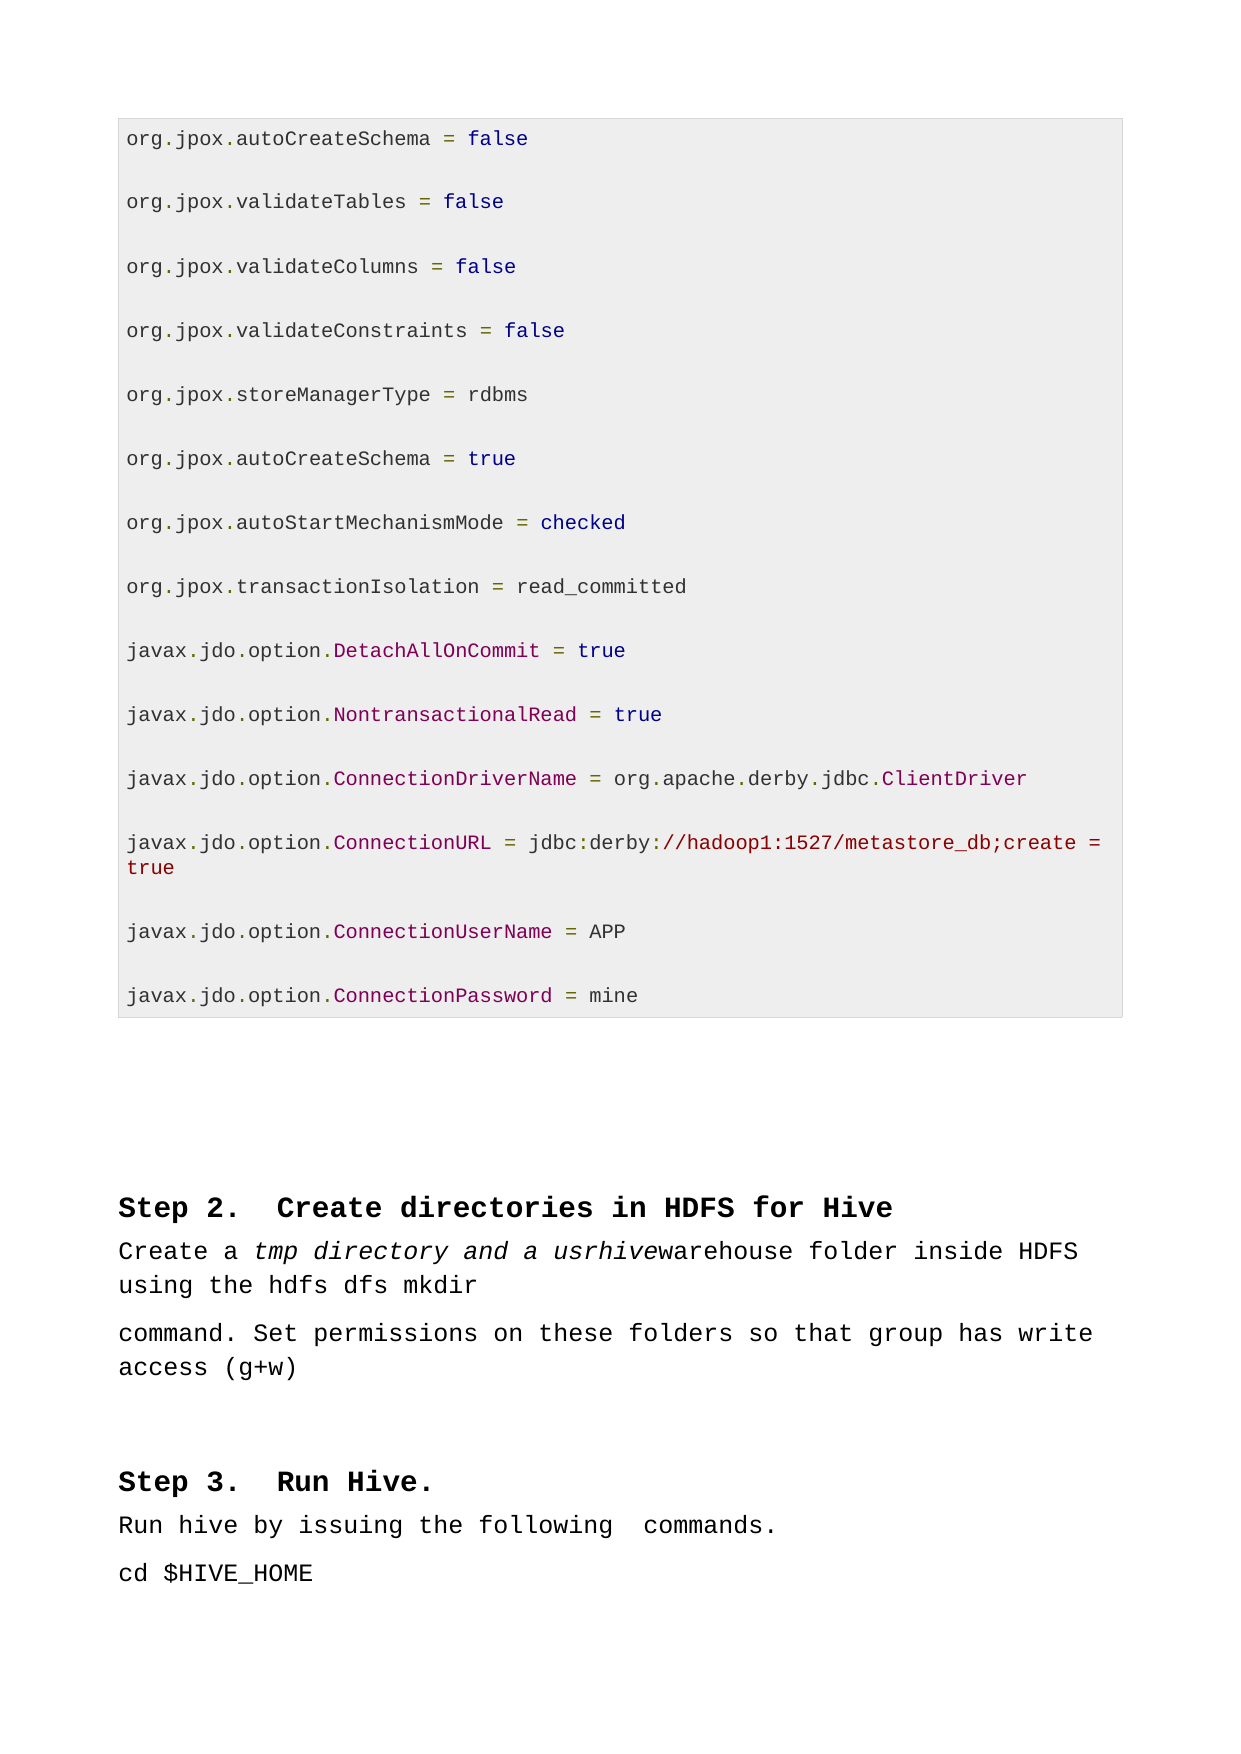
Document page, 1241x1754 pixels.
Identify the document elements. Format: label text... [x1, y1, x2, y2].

text org.jpox.transactionIsolation = read_committed [119, 567, 1122, 599]
text javax.jdo.option.DetachAllOnCommit = true [119, 631, 1122, 663]
subtitle Step 3. Run Hive. [118, 1467, 1122, 1500]
text org.jpox.storeManagerType = rdbms [119, 374, 1122, 407]
subtitle Step 2. Create directories in HDFS for Hive [118, 1193, 1122, 1226]
text command. Set permissions on these folders so that group has write access (g+w) [118, 1321, 1122, 1383]
text org.jpox.validateConstraints = false [119, 310, 1122, 343]
text javax.jdo.option.ConnectionUserName = APP [119, 912, 1122, 945]
text javax.jdo.option.NontransactionalRead = true [119, 695, 1122, 728]
text Create a tmp directory and a usrhivewarehouse folder inside HDFS using the hdfs dfs mkdir [118, 1238, 1122, 1301]
text javax.jdo.option.ConnectionDriverName = org.apache.derby.jdbc.ClientDriver [119, 759, 1122, 792]
text org.jpox.autoCreateSchema = false [119, 119, 1122, 151]
text org.jpox.autoStartMechanismMode = checked [119, 502, 1122, 535]
text org.jpox.validateColumns = false [119, 246, 1122, 279]
text javax.jdo.option.ConnectionURL = jdbc:derby://hadoop1:1527/metastore_db;create = true [119, 823, 1122, 881]
text cd $HIVE_HOME [118, 1561, 1122, 1589]
text javax.jdo.option.ConnectionPassword = mine [119, 976, 1122, 1017]
text org.jpox.autoCreateSchema = true [119, 438, 1122, 471]
text org.jpox.validateTables = false [119, 182, 1122, 215]
text Run hive by issuing the following commands. [118, 1512, 1122, 1541]
